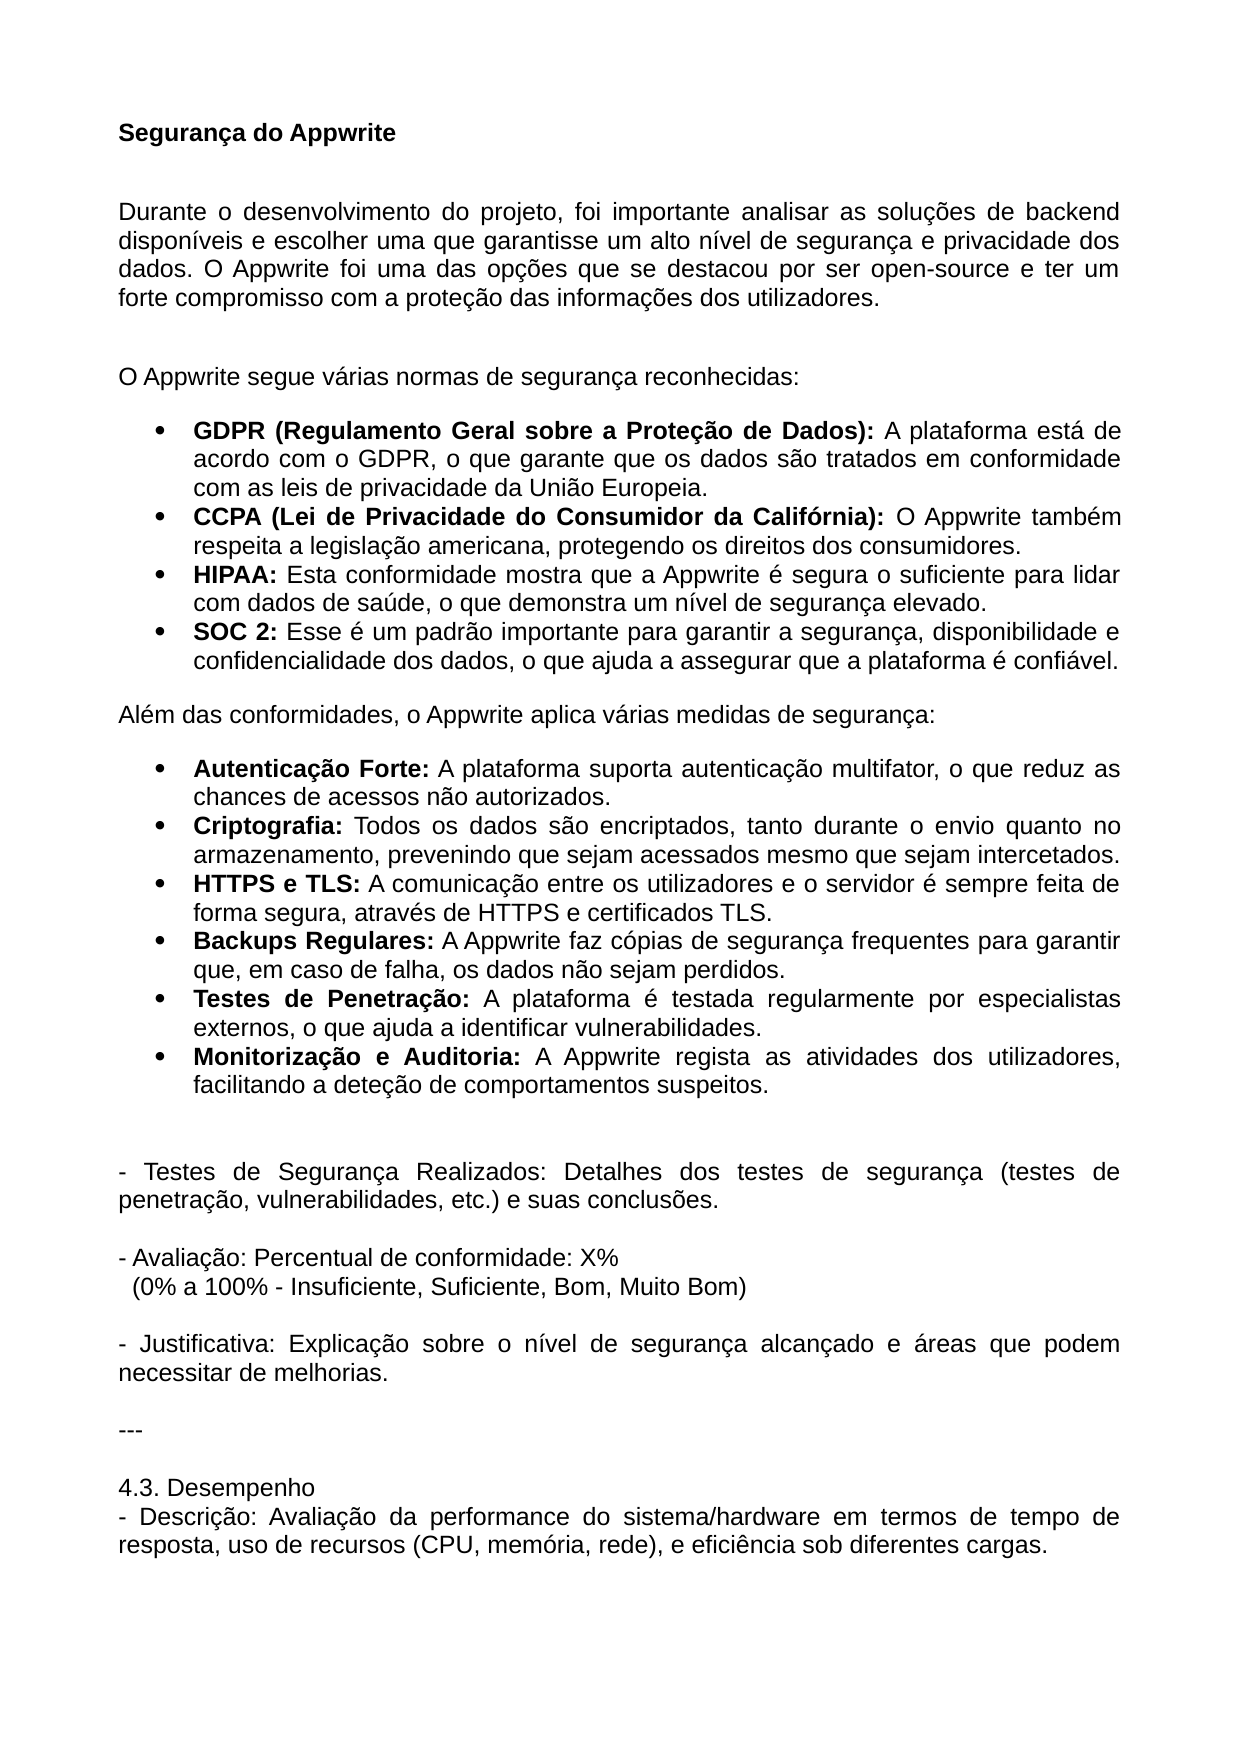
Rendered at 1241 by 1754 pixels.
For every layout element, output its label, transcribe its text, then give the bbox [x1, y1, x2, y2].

text Durante o desenvolvimento do projeto, foi importante analisar as soluções de backend disponíveis e escolher uma que garantisse um alto nível de segurança e privacidade dos dados. O Appwrite foi uma das opções que se destacou por ser open-source e ter um forte compromisso com a proteção das informações dos utilizadores. [118, 197, 1122, 312]
text - Justificativa: Explicação sobre o nível de segurança alcançado e áreas que podem necessitar de melhorias. [118, 1329, 1122, 1387]
text Segurança do Appwrite [118, 118, 1122, 147]
list Backups Regulares: A Appwrite faz cópias de segurança frequentes para garantir que, em caso de falha, os dados não sejam perdidos. [156, 926, 1122, 984]
list Testes de Penetração: A plataforma é testada regularmente por especialistas externos, o que ajuda a identificar vulnerabilidades. [156, 984, 1122, 1042]
text --- [118, 1415, 1122, 1444]
text Além das conformidades, o Appwrite aplica várias medidas de segurança: [118, 700, 1122, 728]
text - Testes de Segurança Realizados: Detalhes dos testes de segurança (testes de penetração, vulnerabilidades, etc.) e suas conclusões. [118, 1157, 1122, 1214]
text 4.3. Desempenho [118, 1473, 1122, 1502]
list Monitorização e Auditoria: A Appwrite regista as atividades dos utilizadores, facilitando a deteção de comportamentos suspeitos. [156, 1042, 1122, 1099]
list GDPR (Regulamento Geral sobre a Proteção de Dados): A plataforma está de acordo com o GDPR, o que garante que os dados são tratados em conformidade com as leis de privacidade da União Europeia. [156, 416, 1122, 502]
text (0% a 100% - Insuficiente, Suficiente, Bom, Muito Bom) [118, 1272, 1122, 1300]
text - Descrição: Avaliação da performance do sistema/hardware em termos de tempo de resposta, uso de recursos (CPU, memória, rede), e eficiência sob diferentes cargas. [118, 1502, 1122, 1559]
text - Avaliação: Percentual de conformidade: X% [118, 1243, 1122, 1272]
list SOC 2: Esse é um padrão importante para garantir a segurança, disponibilidade e confidencialidade dos dados, o que ajuda a assegurar que a plataforma é confiável. [156, 617, 1122, 675]
list Criptografia: Todos os dados são encriptados, tanto durante o envio quanto no armazenamento, prevenindo que sejam acessados mesmo que sejam intercetados. [156, 811, 1122, 869]
list HIPAA: Esta conformidade mostra que a Appwrite é segura o suficiente para lidar com dados de saúde, o que demonstra um nível de segurança elevado. [156, 559, 1122, 617]
list Autenticação Forte: A plataforma suporta autenticação multifator, o que reduz as chances de acessos não autorizados. [156, 753, 1122, 811]
list CCPA (Lei de Privacidade do Consumidor da Califórnia): O Appwrite também respeita a legislação americana, protegendo os direitos dos consumidores. [156, 502, 1122, 559]
text O Appwrite segue várias normas de segurança reconhecidas: [118, 362, 1122, 391]
list HTTPS e TLS: A comunicação entre os utilizadores e o servidor é sempre feita de forma segura, através de HTTPS e certificados TLS. [156, 869, 1122, 926]
